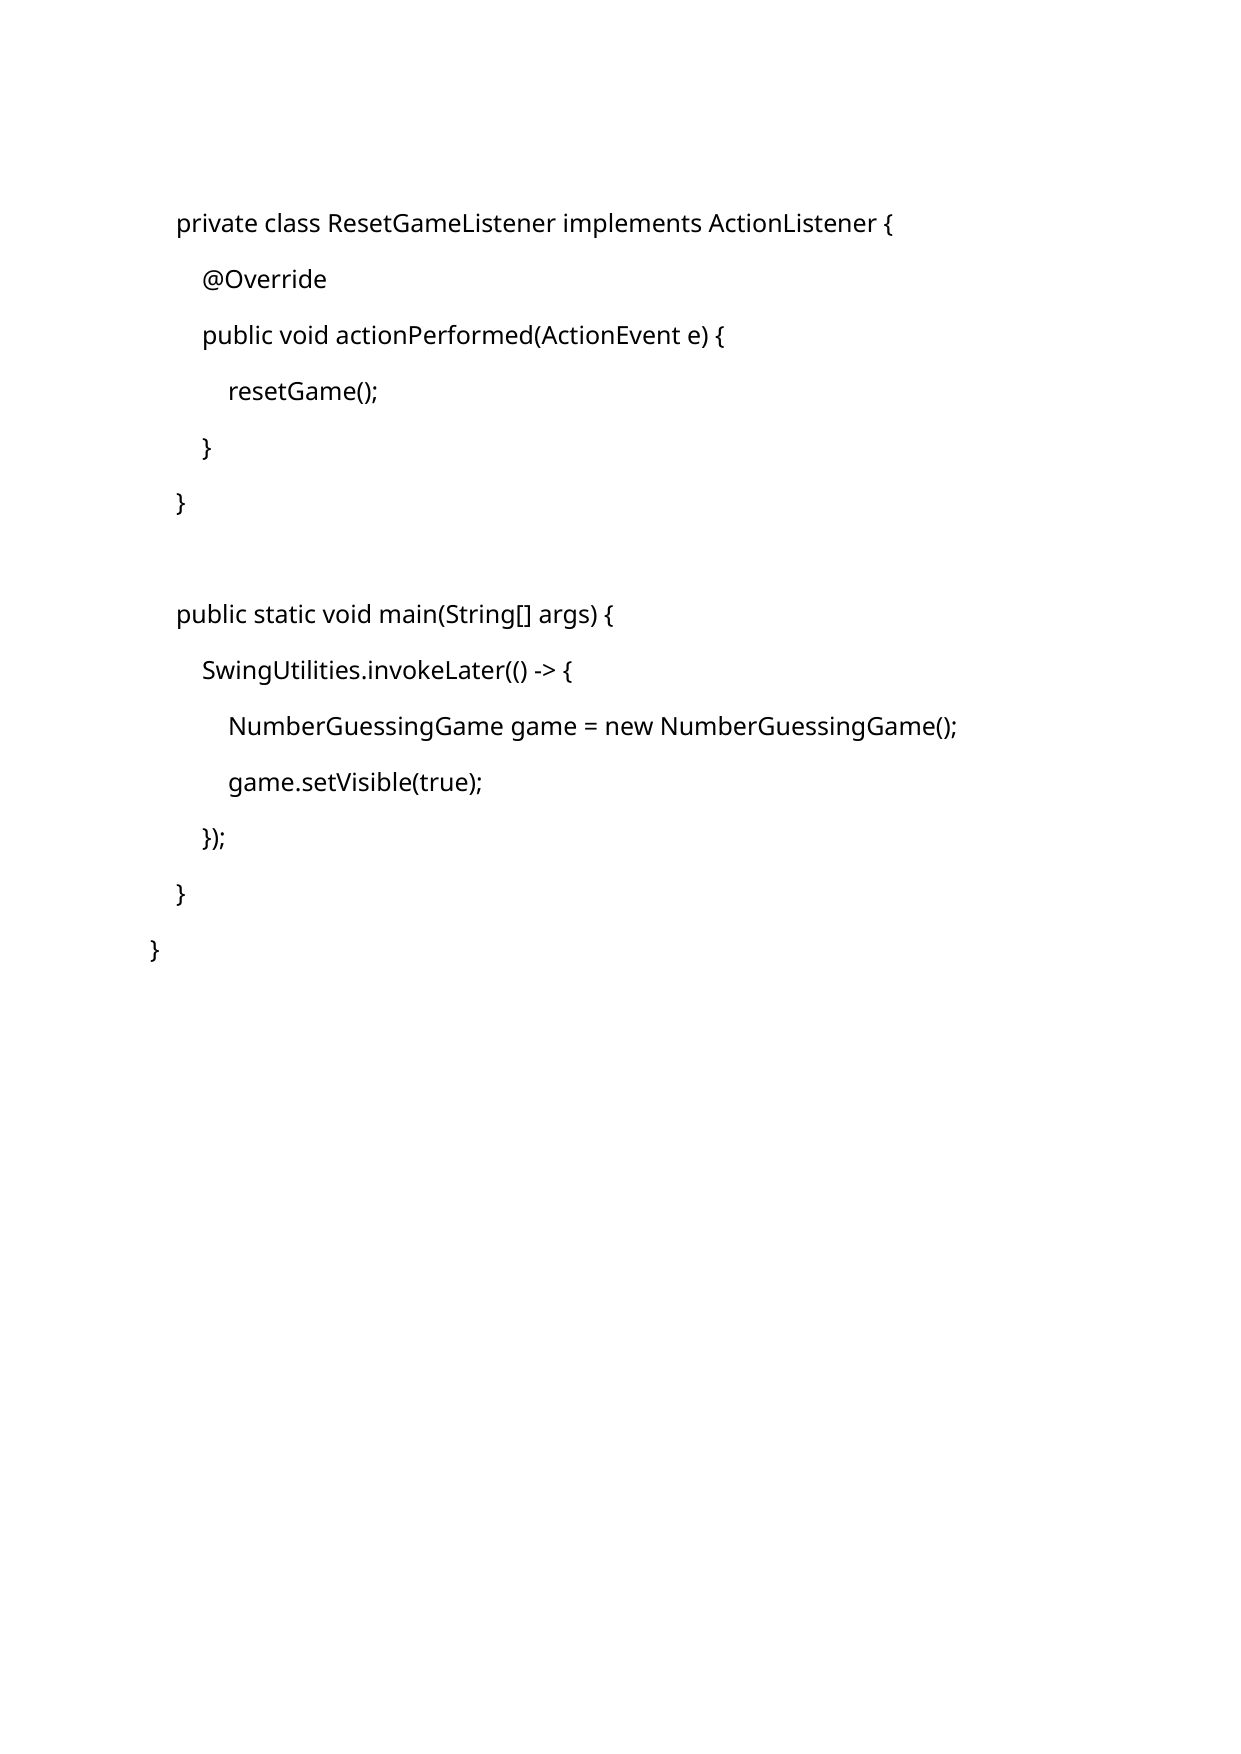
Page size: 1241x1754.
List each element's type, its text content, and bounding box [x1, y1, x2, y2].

text NumberGuessingGame game = new NumberGuessingGame(); [150, 708, 1090, 742]
text public static void main(String[] args) { [150, 597, 1090, 631]
text } [150, 876, 1090, 910]
text SwingUtilities.invokeLater(() -> { [150, 652, 1090, 687]
text resetGame(); [150, 373, 1090, 407]
text } [150, 932, 1090, 966]
text } [150, 429, 1090, 463]
text @Override [150, 262, 1090, 296]
text game.setVisible(true); [150, 764, 1090, 798]
text }); [150, 820, 1090, 854]
text private class ResetGameListener implements ActionListener { [150, 206, 1090, 240]
text } [150, 485, 1090, 519]
text public void actionPerformed(ActionEvent e) { [150, 317, 1090, 352]
